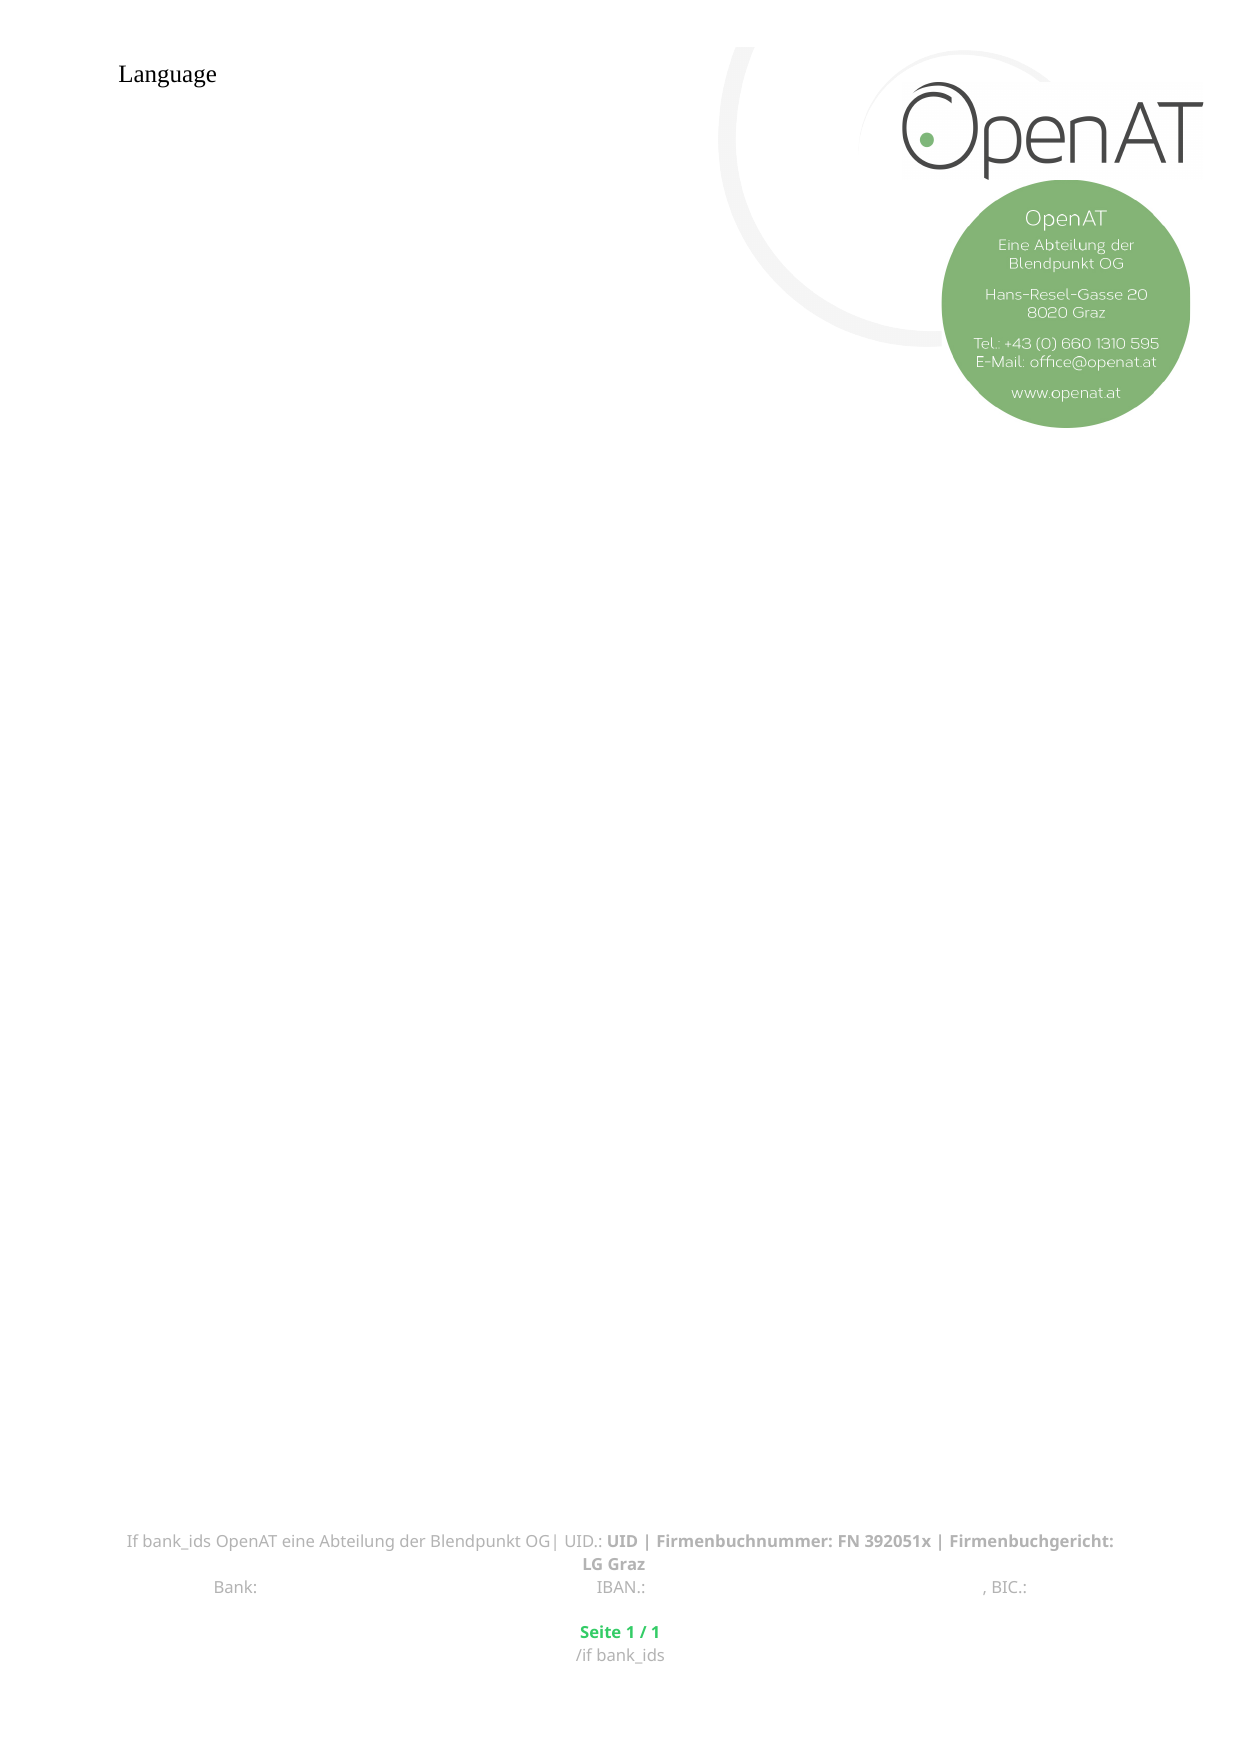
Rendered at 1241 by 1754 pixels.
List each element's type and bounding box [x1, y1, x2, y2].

picture [710, 47, 1204, 428]
